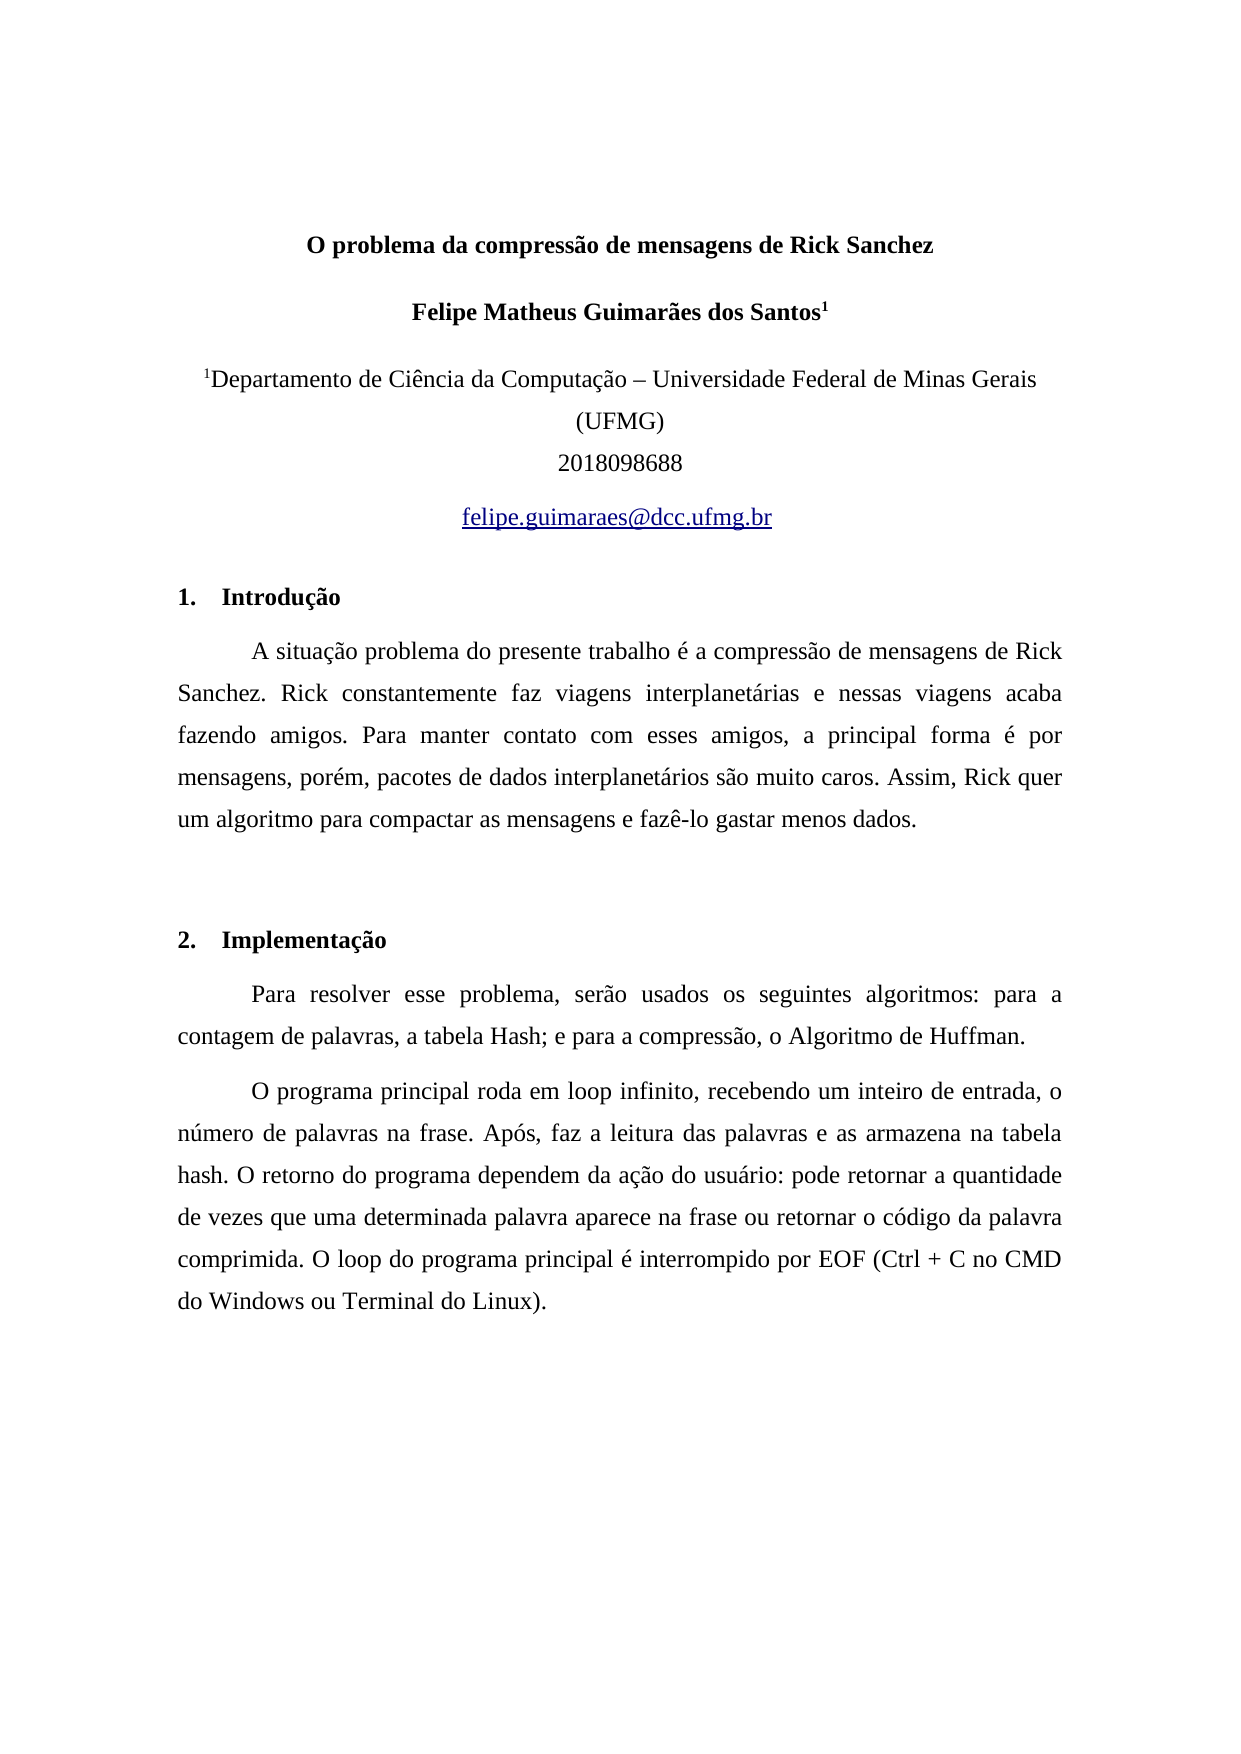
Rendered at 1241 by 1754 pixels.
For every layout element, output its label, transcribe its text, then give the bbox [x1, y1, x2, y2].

title Introdução [177, 582, 1063, 611]
title O problema da compressão de mensagens de Rick Sanchez [177, 231, 1063, 259]
text O programa principal roda em loop infinito, recebendo um inteiro de entrada, o número de palavras na frase. Após, faz a leitura das palavras e as armazena na tabela hash. O retorno do programa dependem da ação do usuário: pode retornar a quantidade de vezes que uma determinada palavra aparece na frase ou retornar o código da palavra comprimida. O loop do programa principal é interrompido por EOF (Ctrl + C no CMD do Windows ou Terminal do Linux). [177, 1077, 1063, 1314]
text 2018098688 [177, 449, 1063, 477]
text Para resolver esse problema, serão usados os seguintes algoritmos: para a contagem de palavras, a tabela Hash; e para a compressão, o Algoritmo de Huffman. [177, 980, 1063, 1050]
title Implementação [177, 926, 1063, 954]
text 1Departamento de Ciência da Computação – Universidade Federal de Minas Gerais (UFMG) [177, 365, 1063, 435]
text felipe.guimaraes@dcc.ufmg.br [177, 503, 1063, 531]
text Felipe Matheus Guimarães dos Santos1 [177, 298, 1063, 326]
text A situação problema do presente trabalho é a compressão de mensagens de Rick Sanchez. Rick constantemente faz viagens interplanetárias e nessas viagens acaba fazendo amigos. Para manter contato com esses amigos, a principal forma é por mensagens, porém, pacotes de dados interplanetários são muito caros. Assim, Rick quer um algoritmo para compactar as mensagens e fazê-lo gastar menos dados. [177, 637, 1063, 833]
